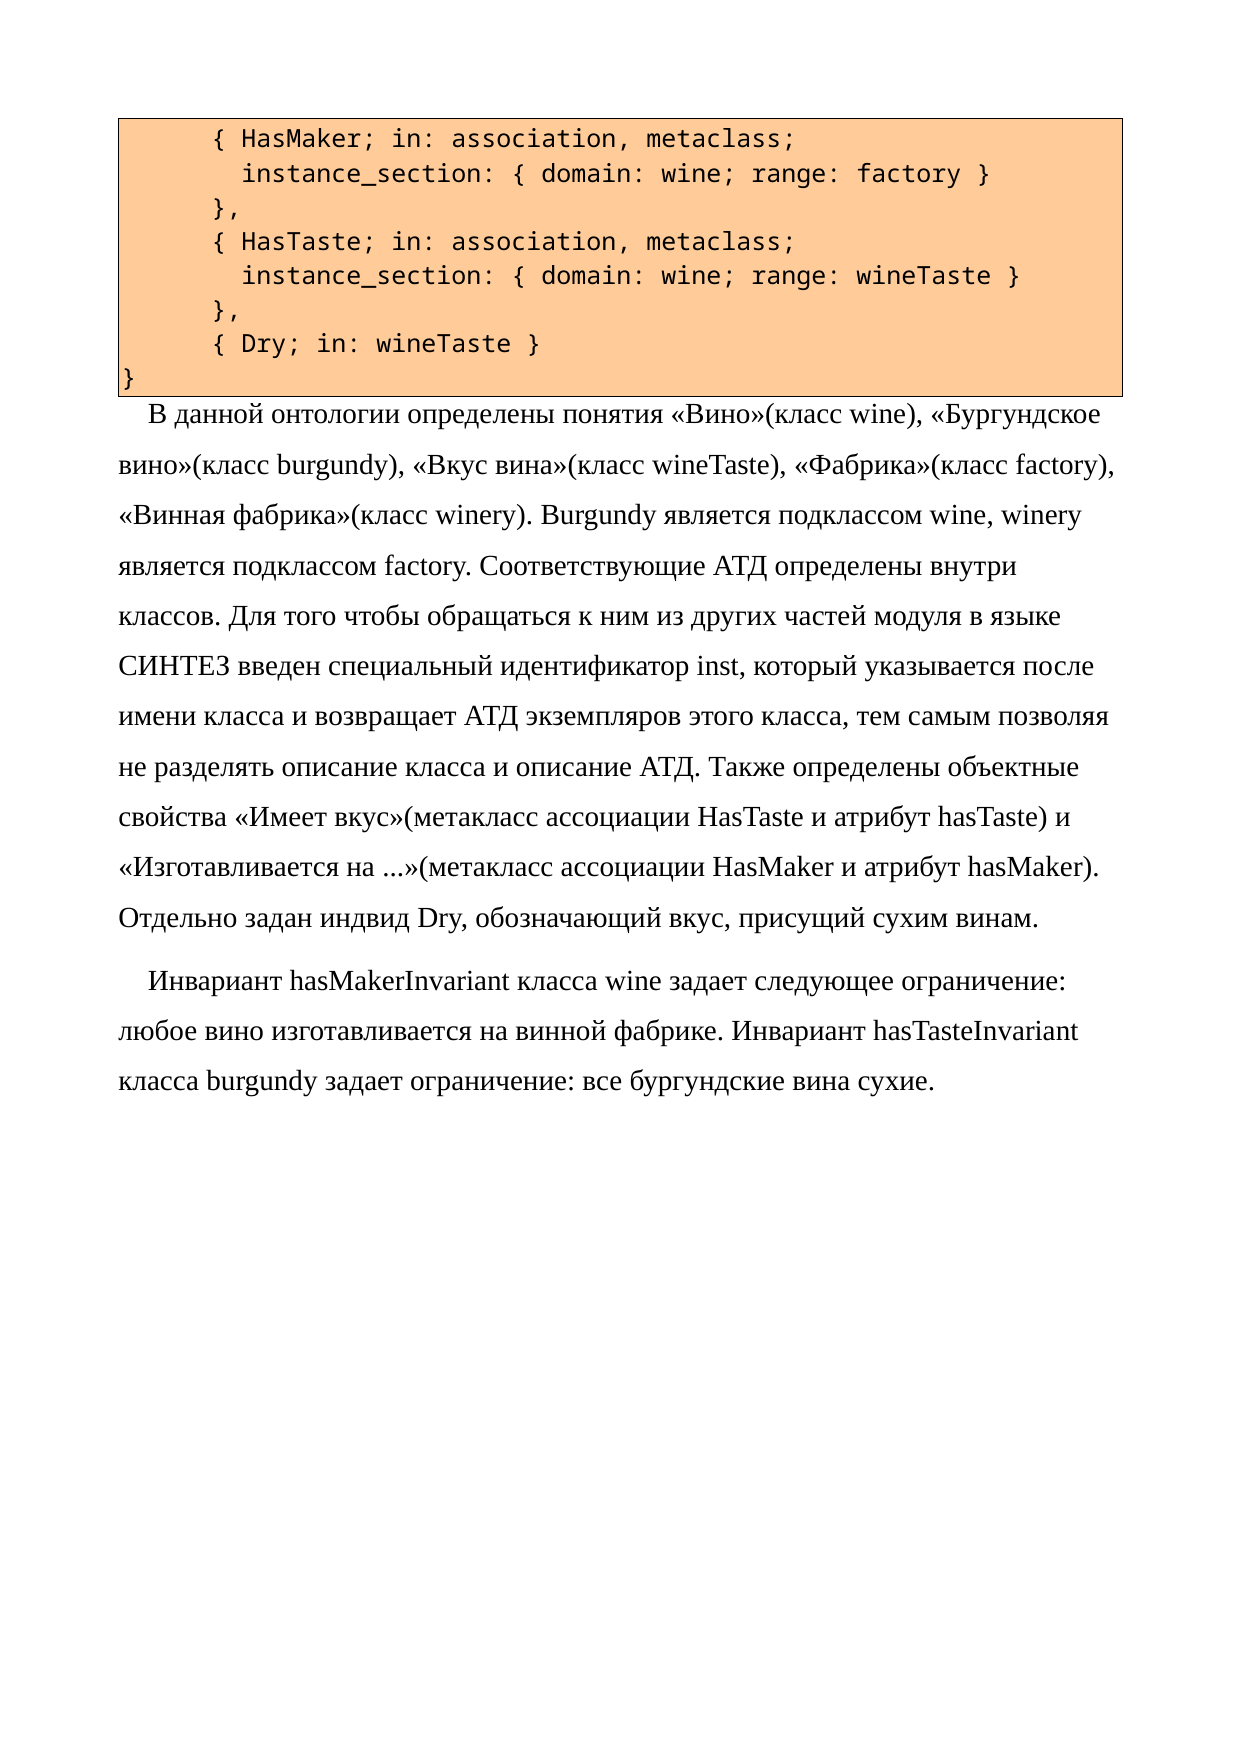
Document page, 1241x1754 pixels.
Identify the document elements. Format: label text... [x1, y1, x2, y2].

text { HasMaker; in: association, metaclass; instance_section: { domain: wine; range: factory } }, { HasTaste; in: association, metaclass; instance_section: { domain: wine; range: wineTaste } }, { Dry; in: wineTaste } } [119, 119, 1122, 396]
text В данной онтологии определены понятия «Вино»(класс wine), «Бургундское вино»(класс burgundy), «Вкус вина»(класс wineTaste), «Фабрика»(класс factory), «Винная фабрика»(класс winery). Burgundy является подклассом wine, winery является подклассом factory. Соответствующие АТД определены внутри классов. Для того чтобы обращаться к ним из других частей модуля в языке СИНТЕЗ введен специальный идентификатор inst, который указывается после имени класса и возвращает АТД экземпляров этого класса, тем самым позволяя не разделять описание класса и описание АТД. Также определены объектные свойства «Имеет вкус»(метакласс ассоциации HasTaste и атрибут hasTaste) и «Изготавливается на ...»(метакласс ассоциации HasMaker и атрибут hasMaker). Отдельно задан индвид Dry, обозначающий вкус, присущий сухим винам. [118, 397, 1122, 933]
text Инвариант hasMakerInvariant класса wine задает следующее ограничение: любое вино изготавливается на винной фабрике. Инвариант hasTasteInvariant класса burgundy задает ограничение: все бургундские вина сухие. [118, 963, 1122, 1097]
